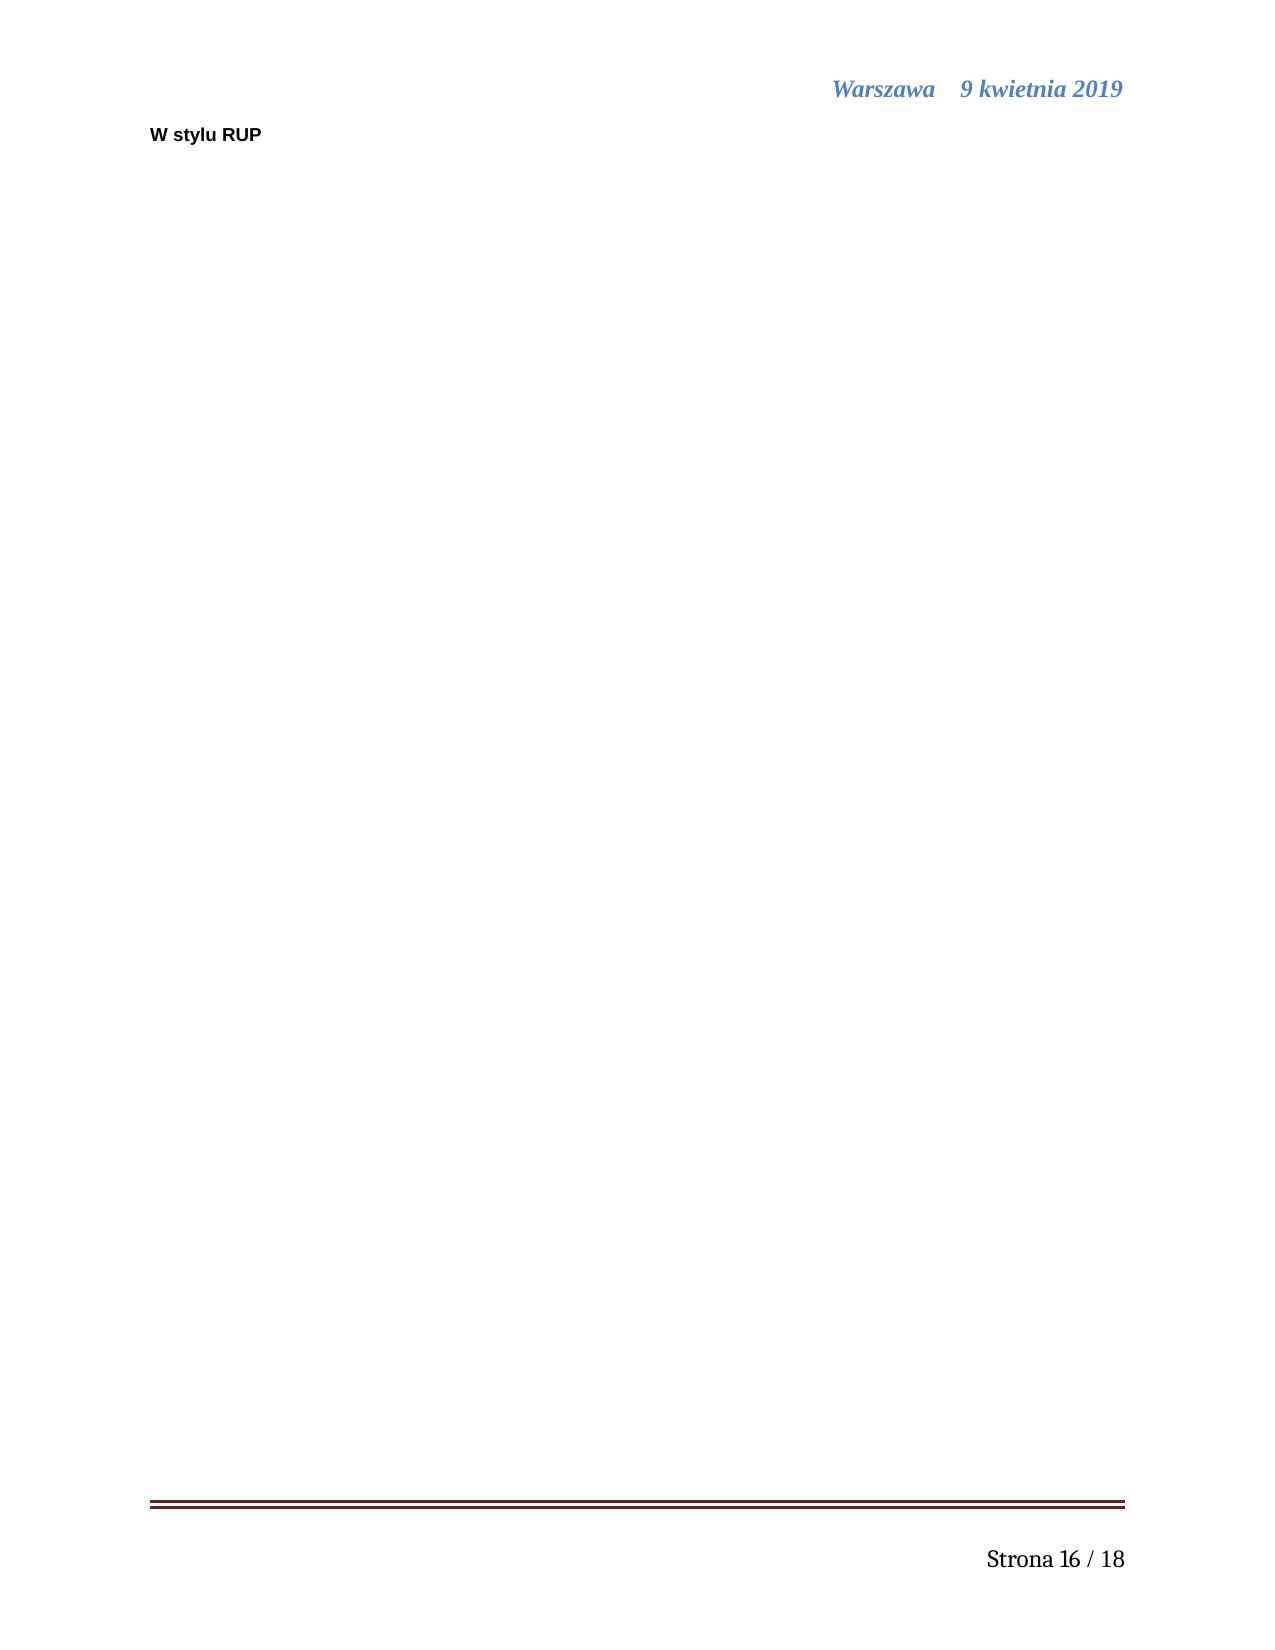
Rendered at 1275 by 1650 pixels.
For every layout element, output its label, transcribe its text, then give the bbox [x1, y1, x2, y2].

subtitle W stylu RUP [150, 123, 1125, 145]
